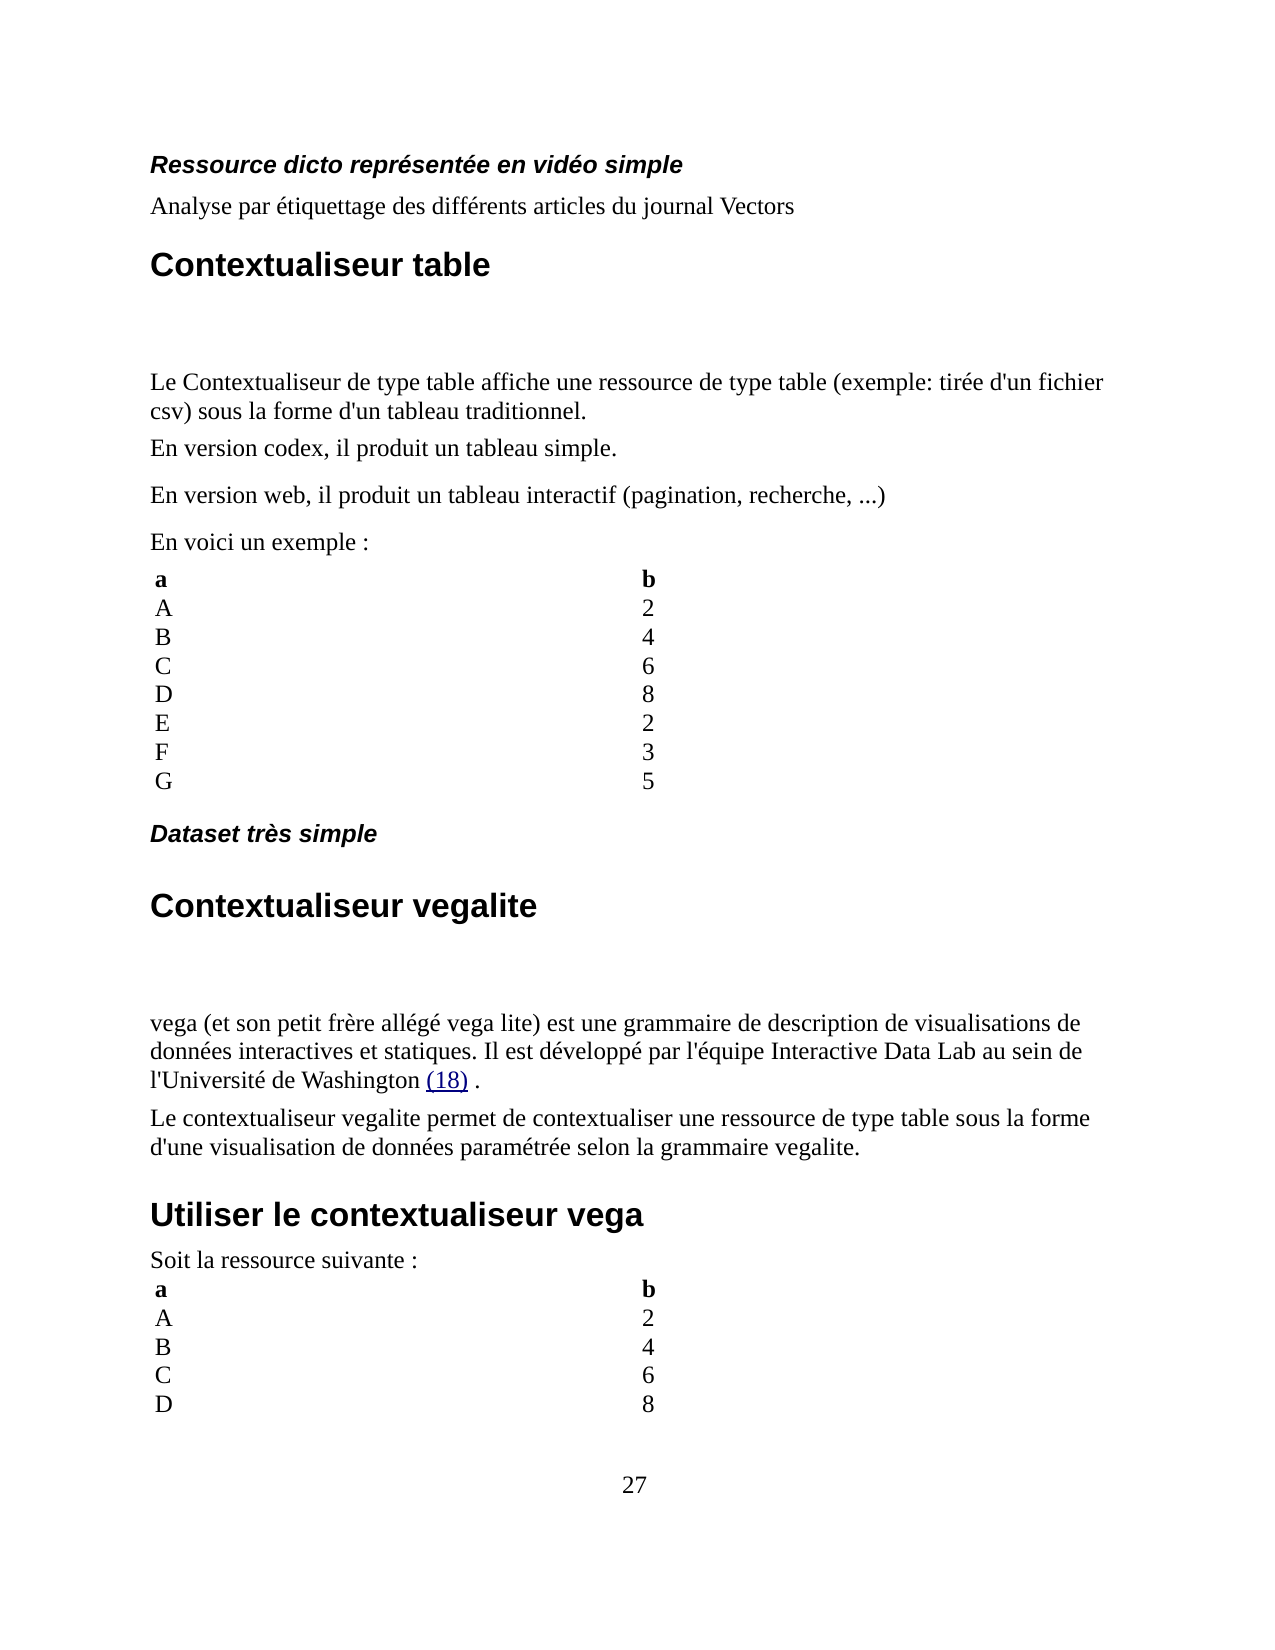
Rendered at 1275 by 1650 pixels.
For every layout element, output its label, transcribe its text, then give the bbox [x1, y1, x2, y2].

table_cell 3 [638, 737, 1125, 766]
text En version codex, il produit un tableau simple. [150, 433, 1125, 462]
table_cell C [150, 1361, 637, 1389]
table_cell D [150, 1389, 637, 1418]
table_header a [150, 565, 637, 593]
table_cell 2 [638, 1303, 1125, 1332]
table_cell 2 [638, 593, 1125, 622]
table_cell D [150, 680, 637, 708]
table_cell B [150, 1332, 637, 1361]
table_cell E [150, 708, 637, 737]
table_cell F [150, 737, 637, 766]
subtitle Ressource dicto représentée en vidéo simple [150, 150, 1125, 178]
subtitle Dataset très simple [150, 819, 1125, 848]
table_cell 8 [638, 680, 1125, 708]
table_cell A [150, 593, 637, 622]
table_cell C [150, 651, 637, 679]
table_cell B [150, 622, 637, 651]
table_cell 5 [638, 766, 1125, 794]
table_cell A [150, 1303, 637, 1332]
subtitle Contextualiseur vegalite [150, 886, 1125, 924]
table_header b [638, 1274, 1125, 1303]
table_header a [150, 1274, 637, 1303]
subtitle Utiliser le contextualiseur vega [150, 1194, 1125, 1233]
text Le contextualiseur vegalite permet de contextualiser une ressource de type table sous la forme d'une visualisation de données paramétrée selon la grammaire vegalite. [150, 1103, 1125, 1160]
table_cell 6 [638, 651, 1125, 679]
table_cell 8 [638, 1389, 1125, 1418]
table_cell 6 [638, 1361, 1125, 1389]
text Soit la ressource suivante : [150, 1246, 1125, 1274]
text Le Contextualiseur de type table affiche une ressource de type table (exemple: tirée d'un fichier csv) sous la forme d'un tableau traditionnel. [150, 367, 1125, 424]
text Analyse par étiquettage des différents articles du journal Vectors [150, 191, 1125, 220]
table_cell G [150, 766, 637, 794]
table_header b [638, 565, 1125, 593]
table_cell 4 [638, 622, 1125, 651]
table_cell 4 [638, 1332, 1125, 1361]
subtitle Contextualiseur table [150, 245, 1125, 283]
table_cell 2 [638, 708, 1125, 737]
text En voici un exemple : [150, 527, 1125, 556]
text vega (et son petit frère allégé vega lite) est une grammaire de description de visualisations de données interactives et statiques. Il est développé par l'équipe Interactive Data Lab au sein de l'Université de Washington (18) . [150, 1008, 1125, 1094]
text En version web, il produit un tableau interactif (pagination, recherche, ...) [150, 480, 1125, 509]
